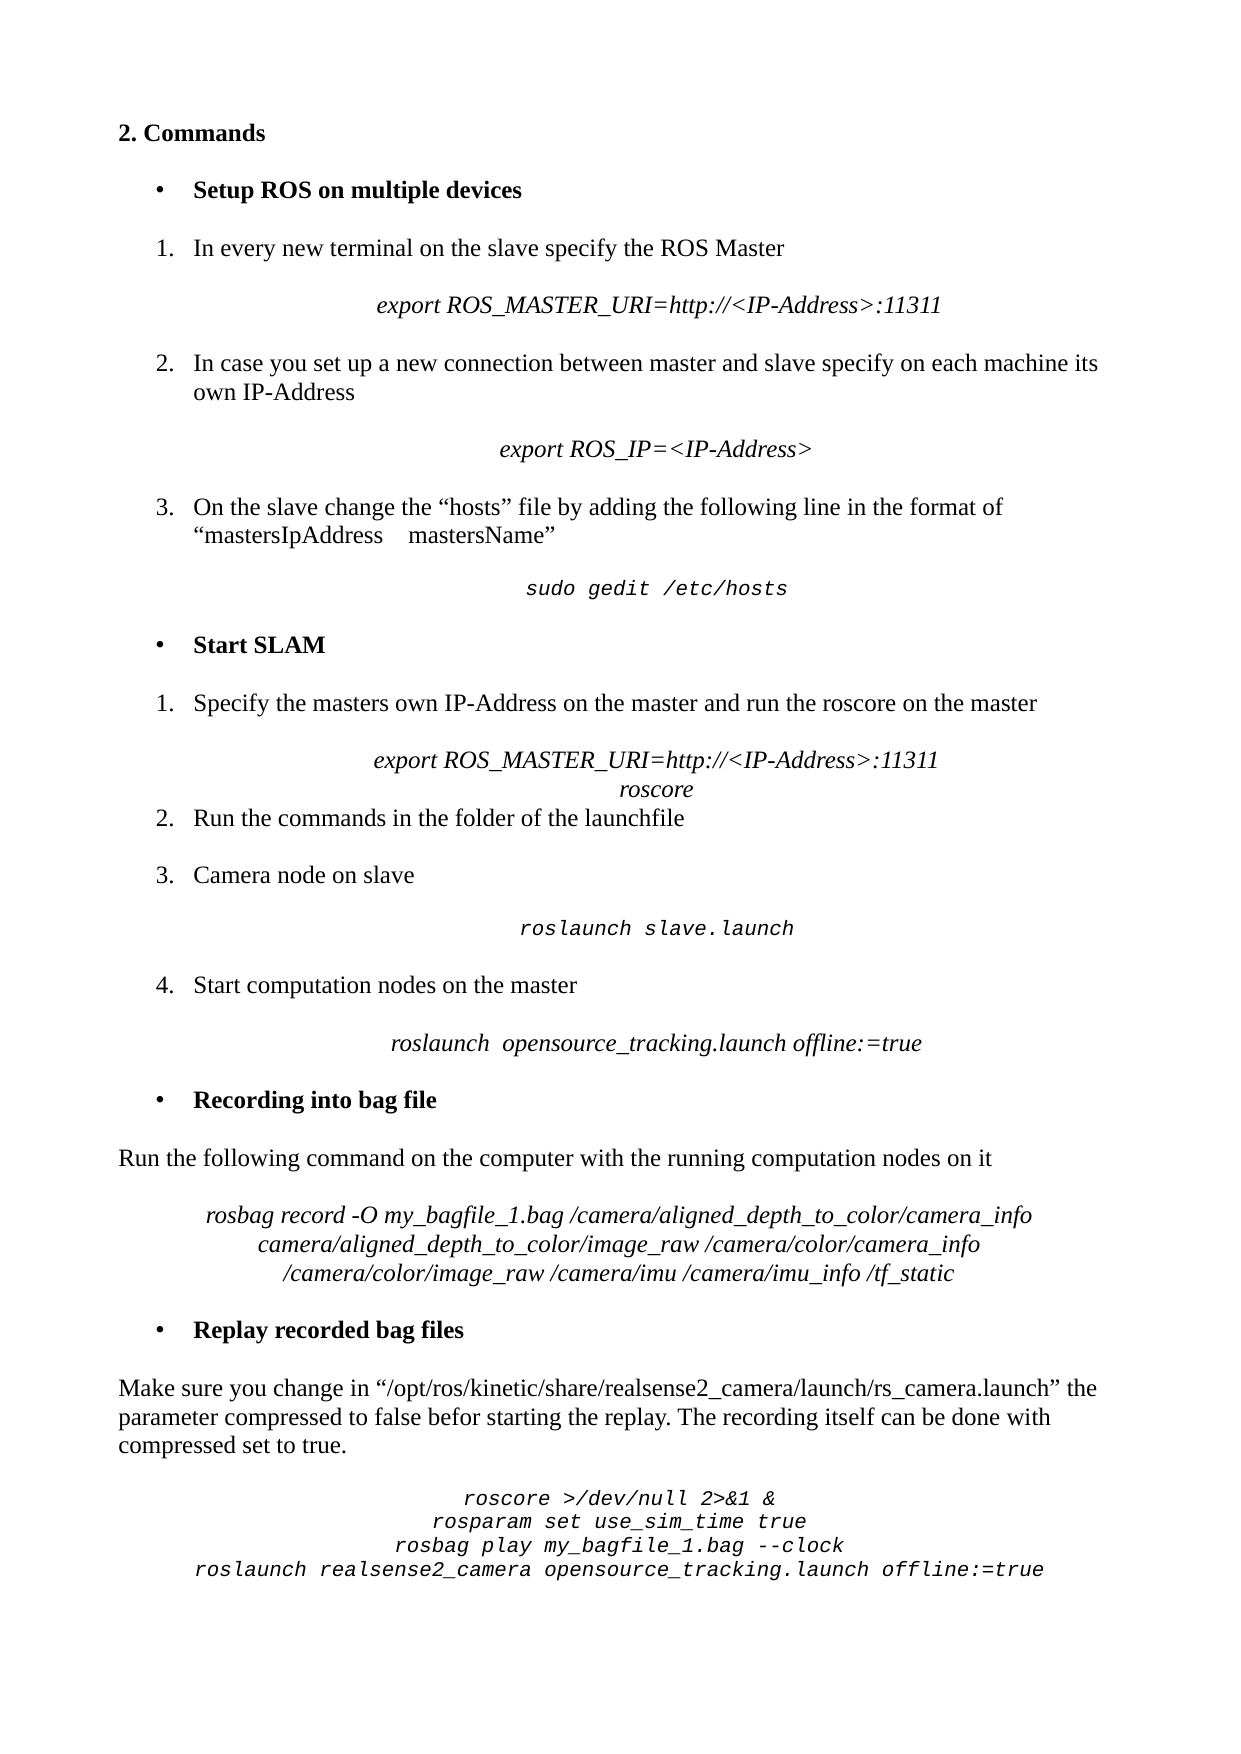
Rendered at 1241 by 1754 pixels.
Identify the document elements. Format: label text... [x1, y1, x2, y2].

text rosbag record -O my_bagfile_1.bag /camera/aligned_depth_to_color/camera_info camera/aligned_depth_to_color/image_raw /camera/color/camera_info /camera/color/image_raw /camera/imu /camera/imu_info /tf_static [118, 1200, 1122, 1287]
list In case you set up a new connection between master and slave specify on each machine its own IP-Address [156, 348, 1122, 406]
text roscore >/dev/null 2>&1 & [118, 1488, 1122, 1512]
list Specify the masters own IP-Address on the master and run the roscore on the master [156, 688, 1122, 717]
list Run the commands in the folder of the launchfile [156, 803, 1122, 832]
text roslaunch realsense2_camera opensource_tracking.launch offline:=true [118, 1559, 1122, 1582]
list export ROS_MASTER_URI=http://<IP-Address>:11311 [156, 291, 1122, 319]
list Start SLAM [156, 631, 1122, 659]
text rosparam set use_sim_time true [118, 1512, 1122, 1535]
text Make sure you change in “/opt/ros/kinetic/share/realsense2_camera/launch/rs_camera.launch” the parameter compressed to false befor starting the replay. The recording itself can be done with compressed set to true. [118, 1373, 1122, 1459]
text 2. Commands [118, 118, 1122, 147]
list export ROS_MASTER_URI=http://<IP-Address>:11311 [156, 746, 1122, 774]
list In every new terminal on the slave specify the ROS Master [156, 233, 1122, 262]
text Run the following command on the computer with the running computation nodes on it [118, 1143, 1122, 1172]
list roscore [156, 774, 1122, 803]
list On the slave change the “hosts” file by adding the following line in the format of [156, 492, 1122, 521]
list “mastersIpAddress mastersName” [156, 521, 1122, 549]
list Start computation nodes on the master [156, 970, 1122, 999]
list sudo gedit /etc/hosts [156, 578, 1122, 602]
list Recording into bag file [156, 1085, 1122, 1114]
text rosbag play my_bagfile_1.bag --clock [118, 1535, 1122, 1559]
list Replay recorded bag files [156, 1315, 1122, 1344]
list Camera node on slave [156, 861, 1122, 889]
list roslaunch opensource_tracking.launch offline:=true [156, 1028, 1122, 1057]
list export ROS_IP=<IP-Address> [156, 434, 1122, 463]
list roslaunch slave.launch [156, 918, 1122, 942]
list Setup ROS on multiple devices [156, 176, 1122, 204]
